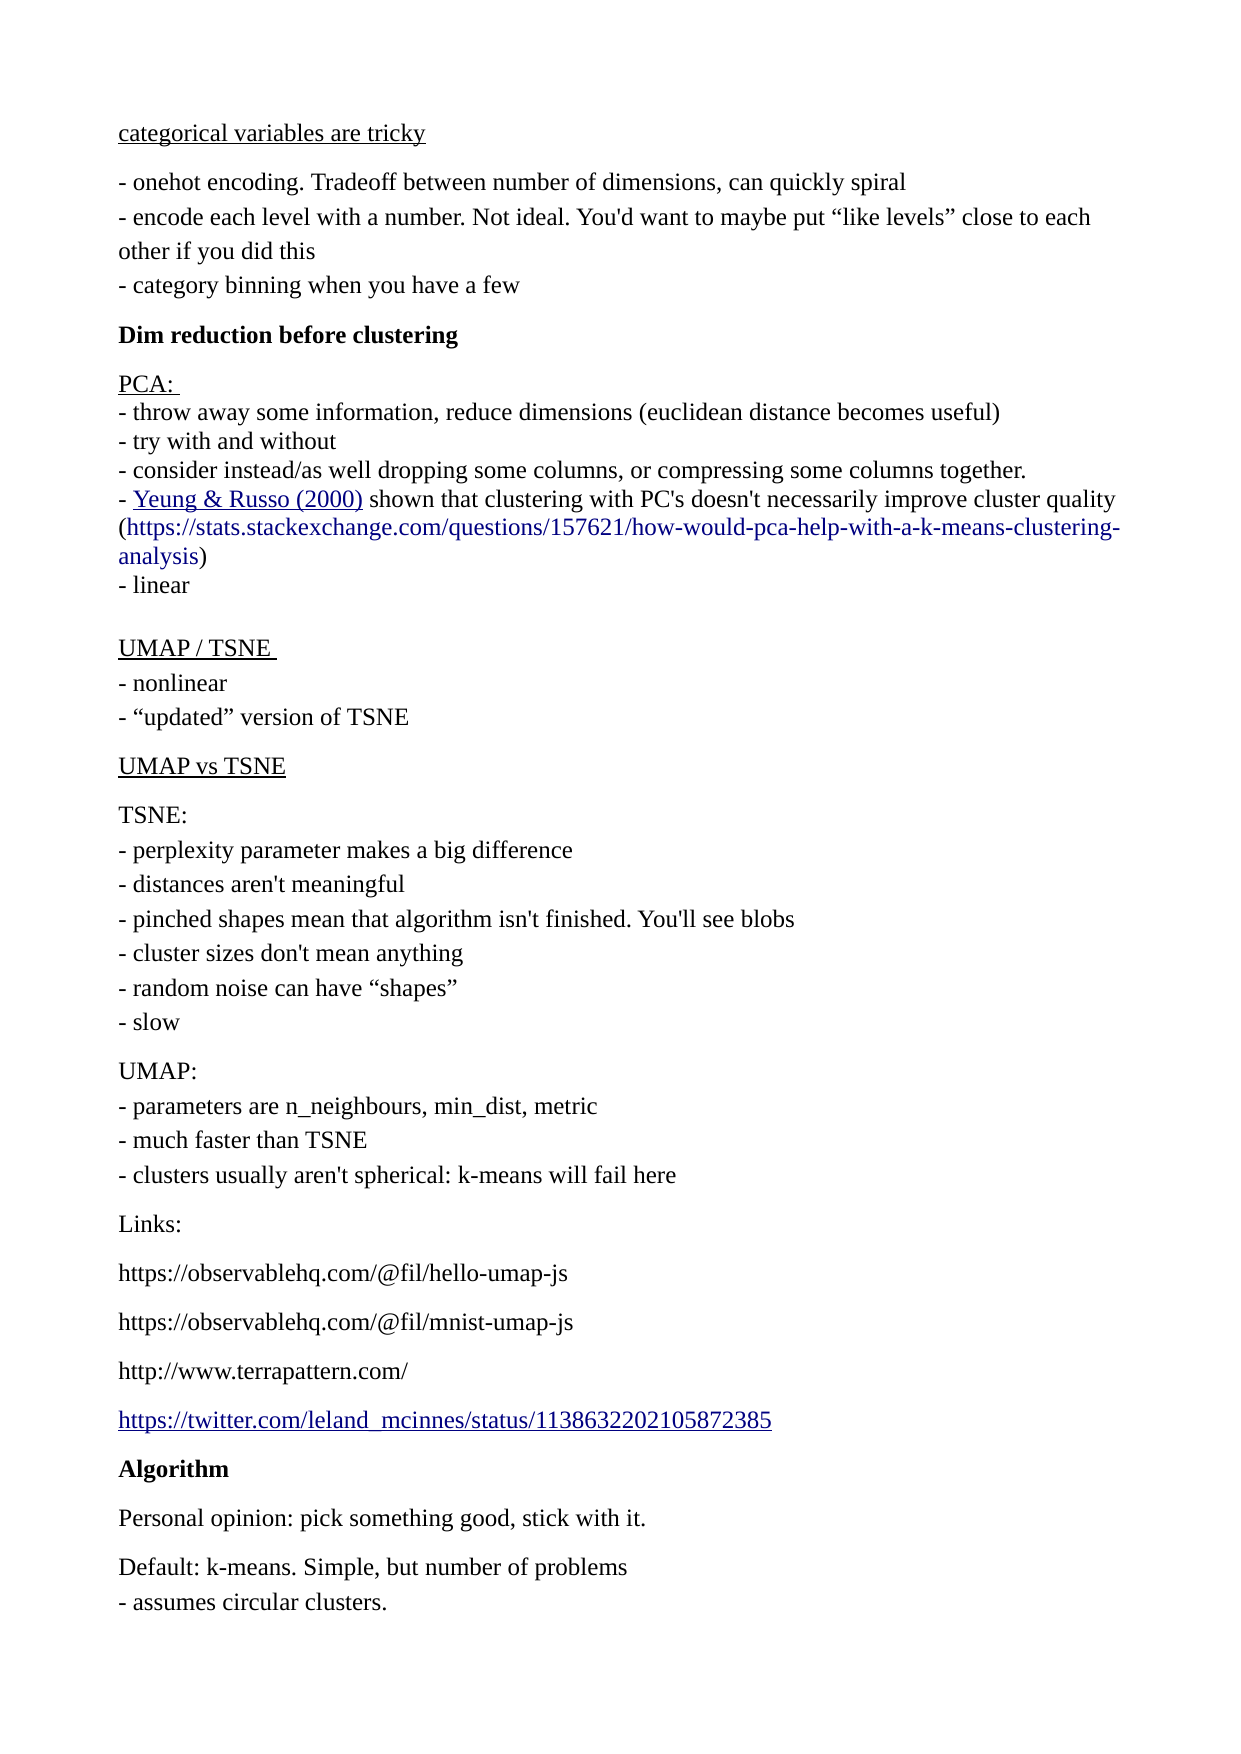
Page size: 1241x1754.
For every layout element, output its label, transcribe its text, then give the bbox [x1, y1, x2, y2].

text Personal opinion: pick something good, stick with it. [118, 1503, 1122, 1532]
text https://observablehq.com/@fil/mnist-umap-js [118, 1307, 1122, 1336]
text - onehot encoding. Tradeoff between number of dimensions, can quickly spiral - encode each level with a number. Not ideal. You'd want to maybe put “like levels” close to each other if you did this - category binning when you have a few [118, 167, 1122, 299]
text UMAP: - parameters are n_neighbours, min_dist, metric - much faster than TSNE - clusters usually aren't spherical: k-means will fail here [118, 1056, 1122, 1188]
text Default: k-means. Simple, but number of problems - assumes circular clusters. [118, 1552, 1122, 1615]
text UMAP / TSNE - nonlinear - “updated” version of TSNE [118, 599, 1122, 731]
text https://observablehq.com/@fil/hello-umap-js [118, 1258, 1122, 1287]
text PCA: - throw away some information, reduce dimensions (euclidean distance becomes useful) - try with and without - consider instead/as well dropping some columns, or compressing some columns together. - Yeung & Russo (2000) shown that clustering with PC's doesn't necessarily improve cluster quality (https://stats.stackexchange.com/questions/157621/how-would-pca-help-with-a-k-means-clustering-analysis) [118, 369, 1122, 570]
text http://www.terrapattern.com/ [118, 1356, 1122, 1385]
text UMAP vs TSNE [118, 751, 1122, 780]
text https://twitter.com/leland_mcinnes/status/1138632202105872385 [118, 1405, 1122, 1434]
text TSNE: - perplexity parameter makes a big difference - distances aren't meaningful - pinched shapes mean that algorithm isn't finished. You'll see blobs - cluster sizes don't mean anything - random noise can have “shapes” - slow [118, 800, 1122, 1036]
text - linear [118, 570, 1122, 599]
text categorical variables are tricky [118, 118, 1122, 147]
text Links: [118, 1209, 1122, 1237]
text Algorithm [118, 1454, 1122, 1483]
text Dim reduction before clustering [118, 320, 1122, 348]
